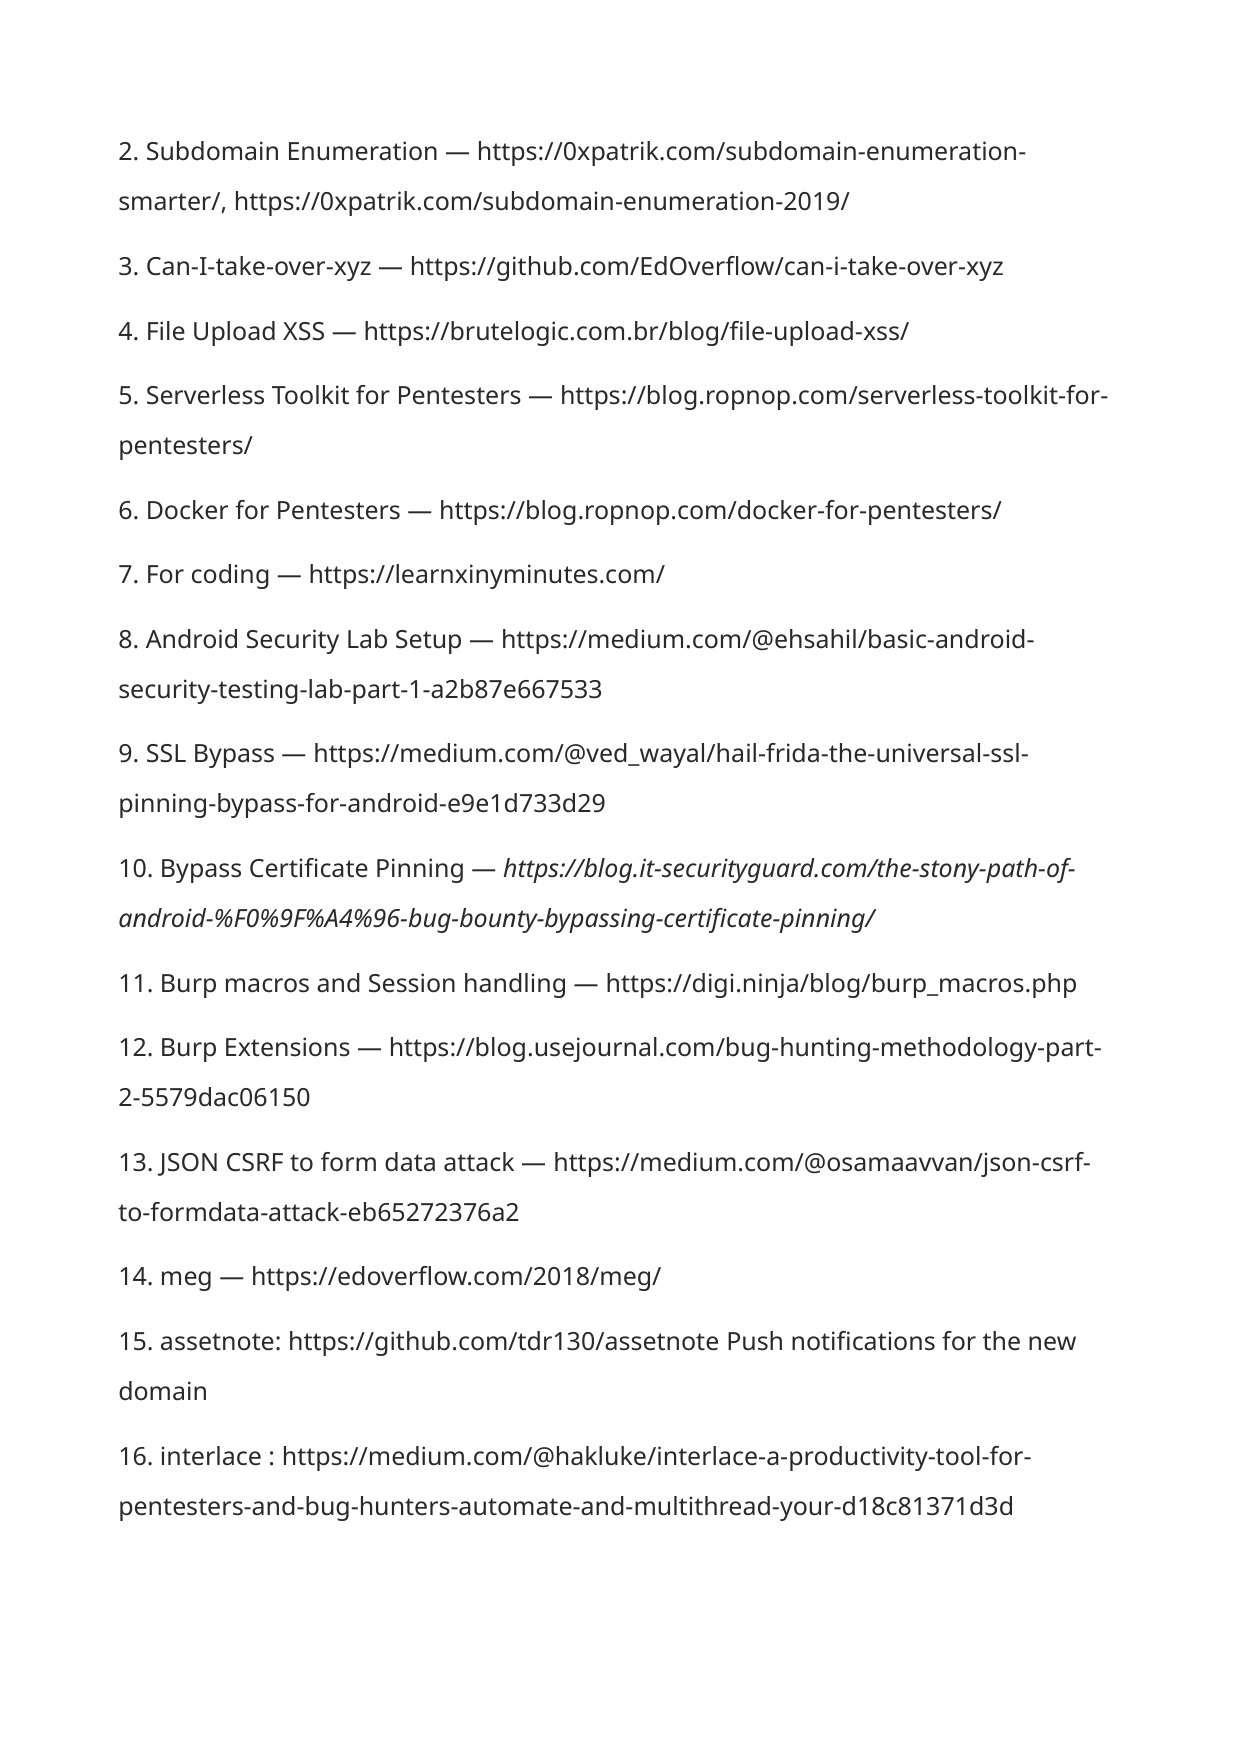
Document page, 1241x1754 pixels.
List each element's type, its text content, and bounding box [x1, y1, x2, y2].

text 7. For coding — https://learnxinyminutes.com/ [118, 541, 1122, 591]
text 12. Burp Extensions — https://blog.usejournal.com/bug-hunting-methodology-part-2-5579dac06150 [118, 1014, 1122, 1114]
text 16. interlace : https://medium.com/@hakluke/interlace-a-productivity-tool-for-pentesters-and-bug-hunters-automate-and-multithread-your-d18c81371d3d [118, 1422, 1122, 1522]
text 3. Can-I-take-over-xyz — https://github.com/EdOverflow/can-i-take-over-xyz [118, 233, 1122, 283]
text 15. assetnote: https://github.com/tdr130/assetnote Push notifications for the new domain [118, 1308, 1122, 1408]
text 6. Docker for Pentesters — https://blog.ropnop.com/docker-for-pentesters/ [118, 476, 1122, 526]
text 11. Burp macros and Session handling — https://digi.ninja/blog/burp_macros.php [118, 949, 1122, 999]
text 13. JSON CSRF to form data attack — https://medium.com/@osamaavvan/json-csrf-to-formdata-attack-eb65272376a2 [118, 1128, 1122, 1228]
text 8. Android Security Lab Setup — https://medium.com/@ehsahil/basic-android-security-testing-lab-part-1-a2b87e667533 [118, 606, 1122, 706]
text 14. meg — https://edoverflow.com/2018/meg/ [118, 1243, 1122, 1293]
text 9. SSL Bypass — https://medium.com/@ved_wayal/hail-frida-the-universal-ssl-pinning-bypass-for-android-e9e1d733d29 [118, 720, 1122, 820]
text 4. File Upload XSS — https://brutelogic.com.br/blog/file-upload-xss/ [118, 297, 1122, 347]
text 5. Serverless Toolkit for Pentesters — https://blog.ropnop.com/serverless-toolkit-for-pentesters/ [118, 362, 1122, 462]
text 10. Bypass Certificate Pinning — https://blog.it-securityguard.com/the-stony-path-of-android-%F0%9F%A4%96-bug-bounty-bypassing-certificate-pinning/ [118, 835, 1122, 935]
text 2. Subdomain Enumeration — https://0xpatrik.com/subdomain-enumeration-smarter/, https://0xpatrik.com/subdomain-enumeration-2019/ [118, 118, 1122, 218]
